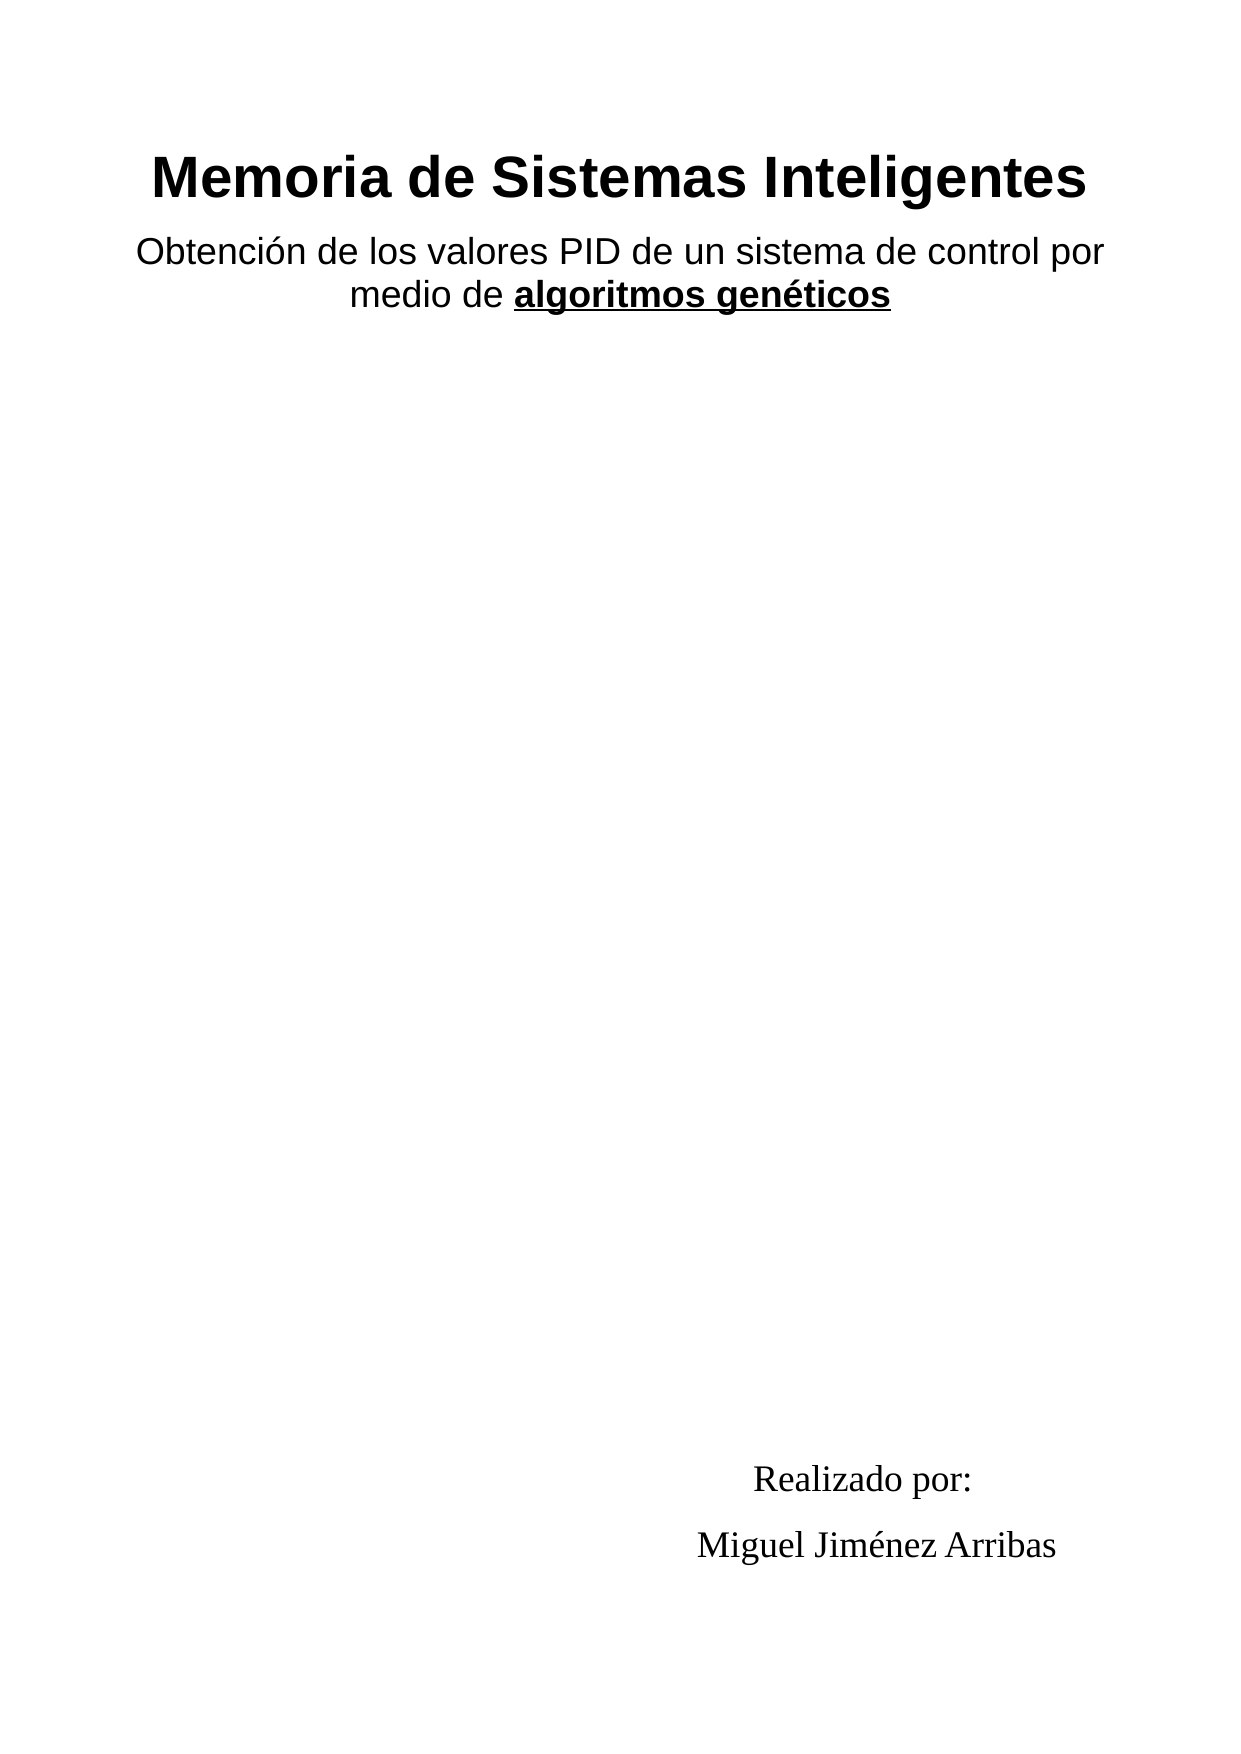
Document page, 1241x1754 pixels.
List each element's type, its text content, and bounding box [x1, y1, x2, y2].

title Memoria de Sistemas Inteligentes [118, 143, 1122, 210]
text Miguel Jiménez Arribas [118, 1522, 1122, 1566]
subtitle Obtención de los valores PID de un sistema de control por medio de algoritmos genéticos [118, 229, 1122, 315]
text Realizado por: [118, 1456, 1122, 1499]
